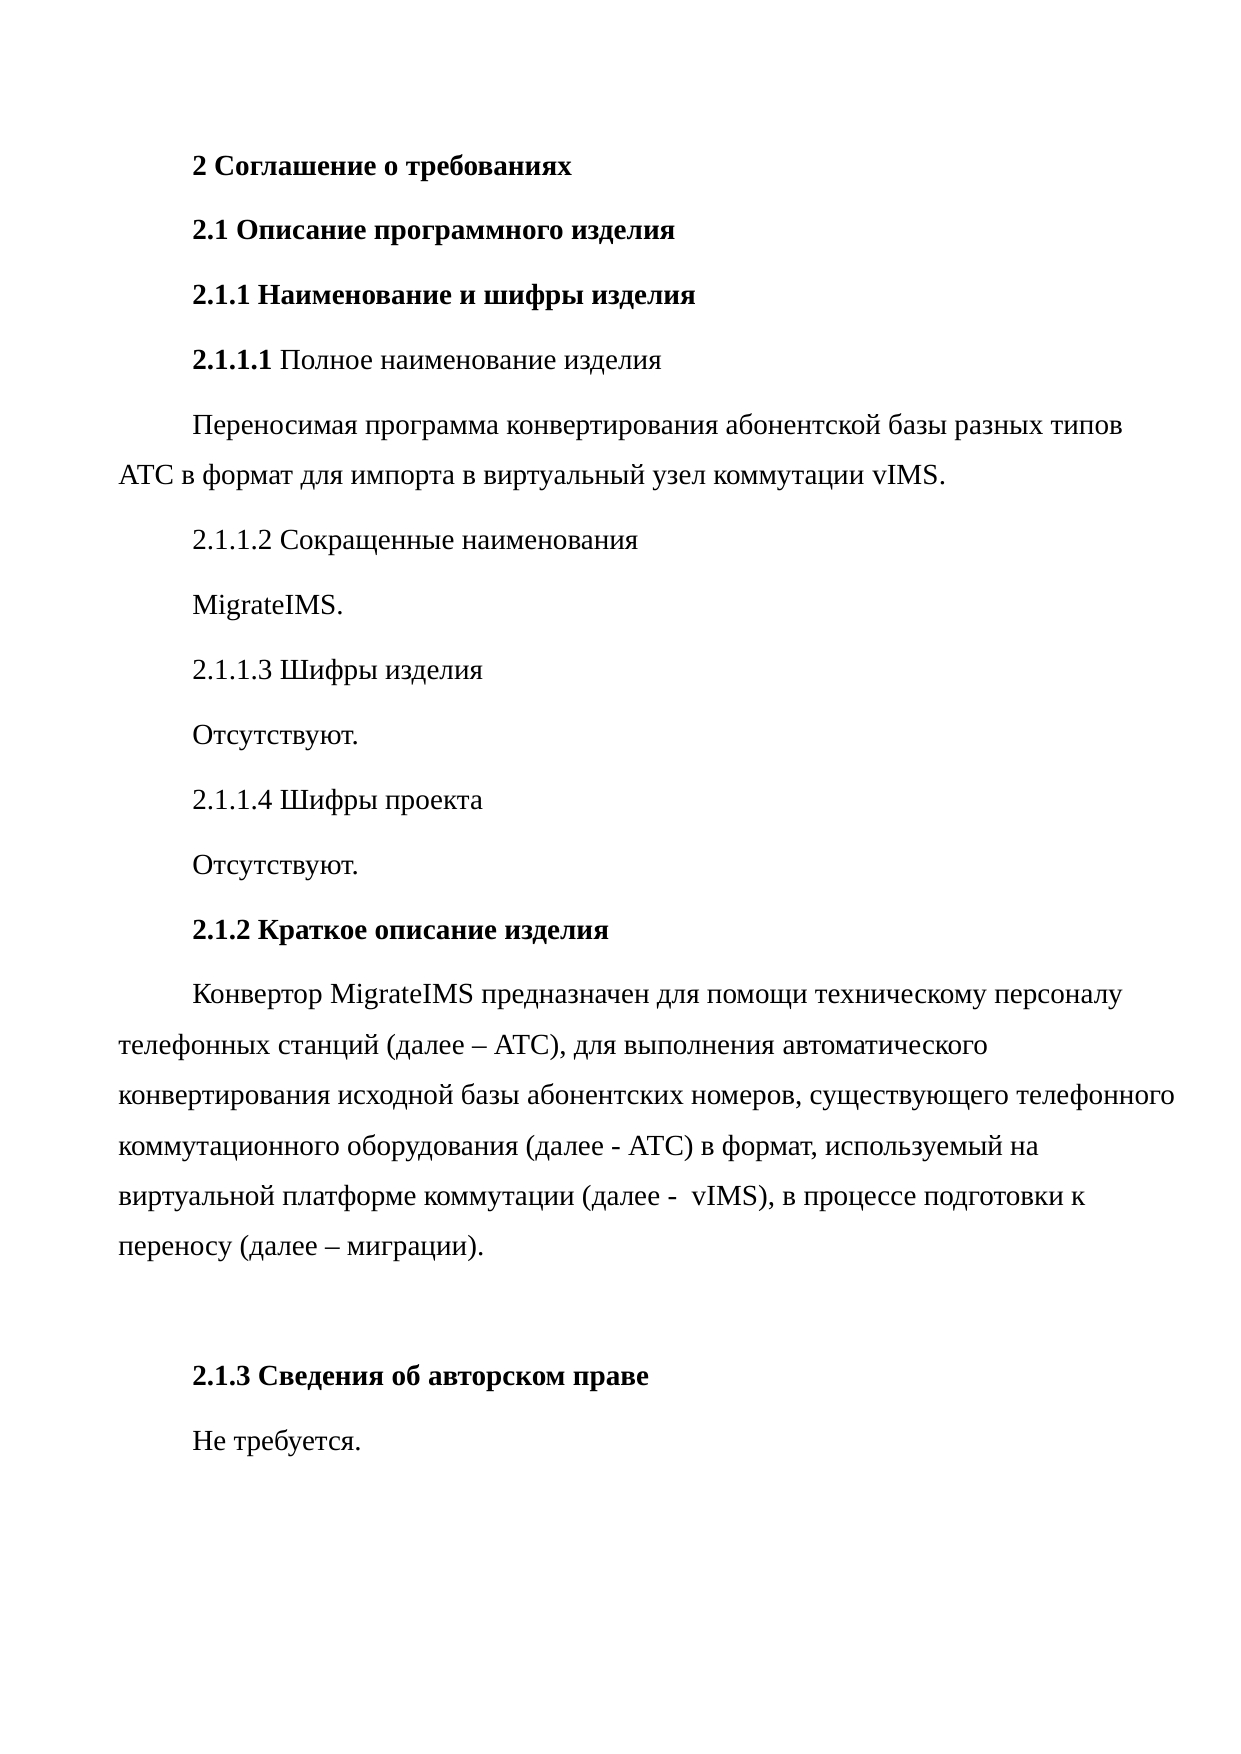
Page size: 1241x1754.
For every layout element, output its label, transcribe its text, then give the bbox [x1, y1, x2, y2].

text 2.1 Описание программного изделия [118, 212, 1181, 246]
text 2.1.1 Наименование и шифры изделия [118, 277, 1181, 311]
text 2.1.2 Краткое описание изделия [118, 912, 1181, 945]
text Не требуется. [118, 1423, 1181, 1456]
text 2 Соглашение о требованиях [118, 148, 1181, 181]
text 2.1.1.3 Шифры изделия [118, 652, 1181, 686]
text Отсутствуют. [118, 717, 1181, 751]
text 2.1.1.4 Шифры проекта [118, 782, 1181, 816]
text Отсутствуют. [118, 847, 1181, 880]
text 2.1.1.1 Полное наименование изделия [118, 342, 1181, 376]
text Конвертор MigrateIMS предназначен для помощи техническому персоналу телефонных станций (далее – АТС), для выполнения автоматического конвертирования исходной базы абонентских номеров, существующего телефонного коммутационного оборудования (далее - АТС) в формат, используемый на виртуальной платформе коммутации (далее - vIMS), в процессе подготовки к переносу (далее – миграции). [118, 977, 1181, 1262]
text 2.1.3 Сведения об авторском праве [118, 1358, 1181, 1392]
text MigrateIMS. [118, 587, 1181, 621]
text 2.1.1.2 Сокращенные наименования [118, 522, 1181, 556]
text Переносимая программа конвертирования абонентской базы разных типов АТС в формат для импорта в виртуальный узел коммутации vIMS. [118, 407, 1181, 491]
